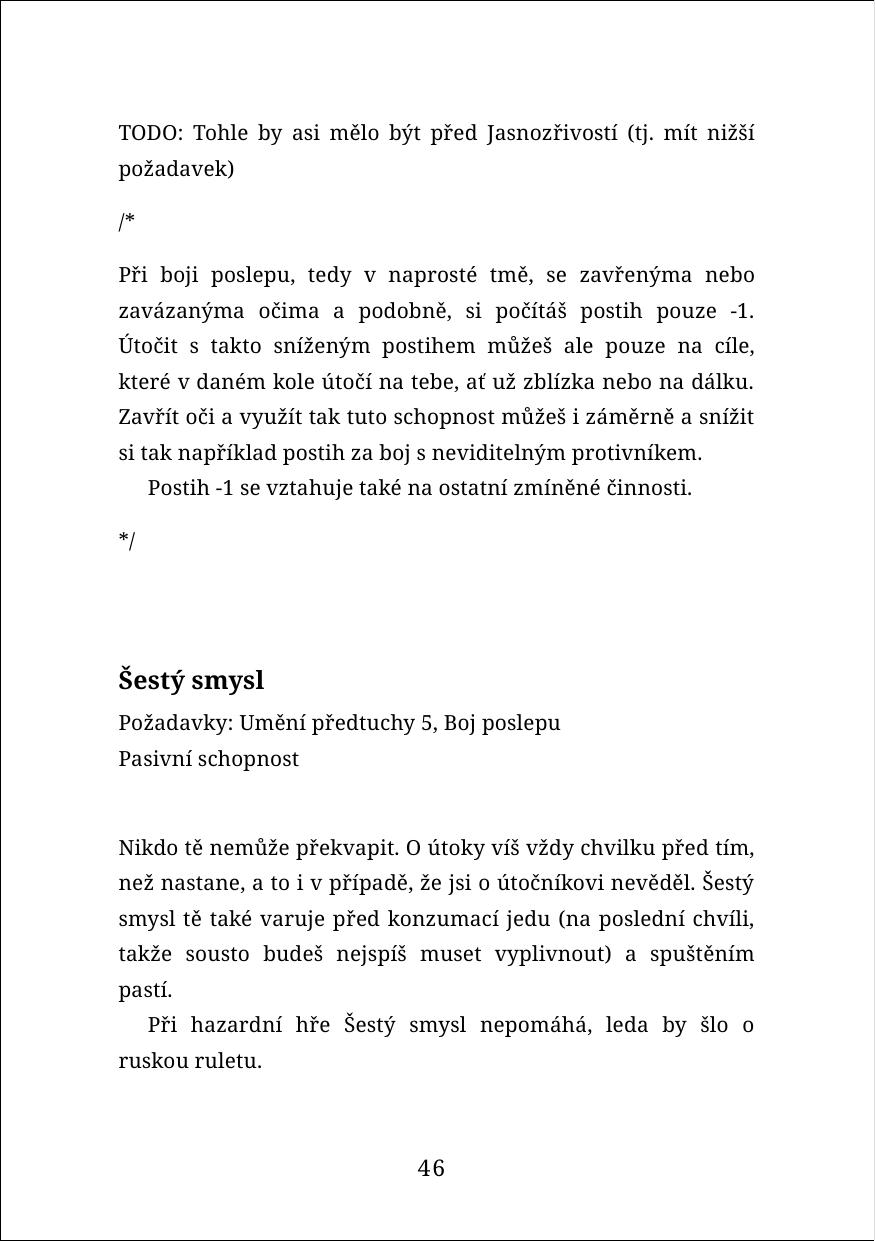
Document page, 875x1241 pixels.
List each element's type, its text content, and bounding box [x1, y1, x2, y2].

text */ [118, 527, 756, 555]
text /* [118, 207, 756, 235]
text Při boji poslepu, tedy v naprosté tmě, se zavřenýma nebo zavázanýma očima a podobně, si počítáš postih pouze -1. Útočit s takto sníženým postihem můžeš ale pouze na cíle, které v daném kole útočí na tebe, ať už zblízka nebo na dálku. Zavřít oči a využít tak tuto schopnost můžeš i záměrně a snížit si tak například postih za boj s neviditelným protivníkem. Postih -1 se vztahuje také na ostatní zmíněné činnosti. [118, 260, 756, 502]
text TODO: Tohle by asi mělo být před Jasnozřivostí (tj. mít nižší požadavek) [118, 118, 756, 182]
subtitle Šestý smysl [118, 663, 756, 697]
text Požadavky: Umění předtuchy 5, Boj poslepu Pasivní schopnost [118, 708, 756, 808]
text Nikdo tě nemůže překvapit. O útoky víš vždy chvilku před tím, než nastane, a to i v případě, že jsi o útočníkovi nevěděl. Šestý smysl tě také varuje před konzumací jedu (na poslední chvíli, takže sousto budeš nejspíš muset vyplivnout) a spuštěním pastí. Při hazardní hře Šestý smysl nepomáhá, leda by šlo o ruskou ruletu. [118, 833, 756, 1074]
